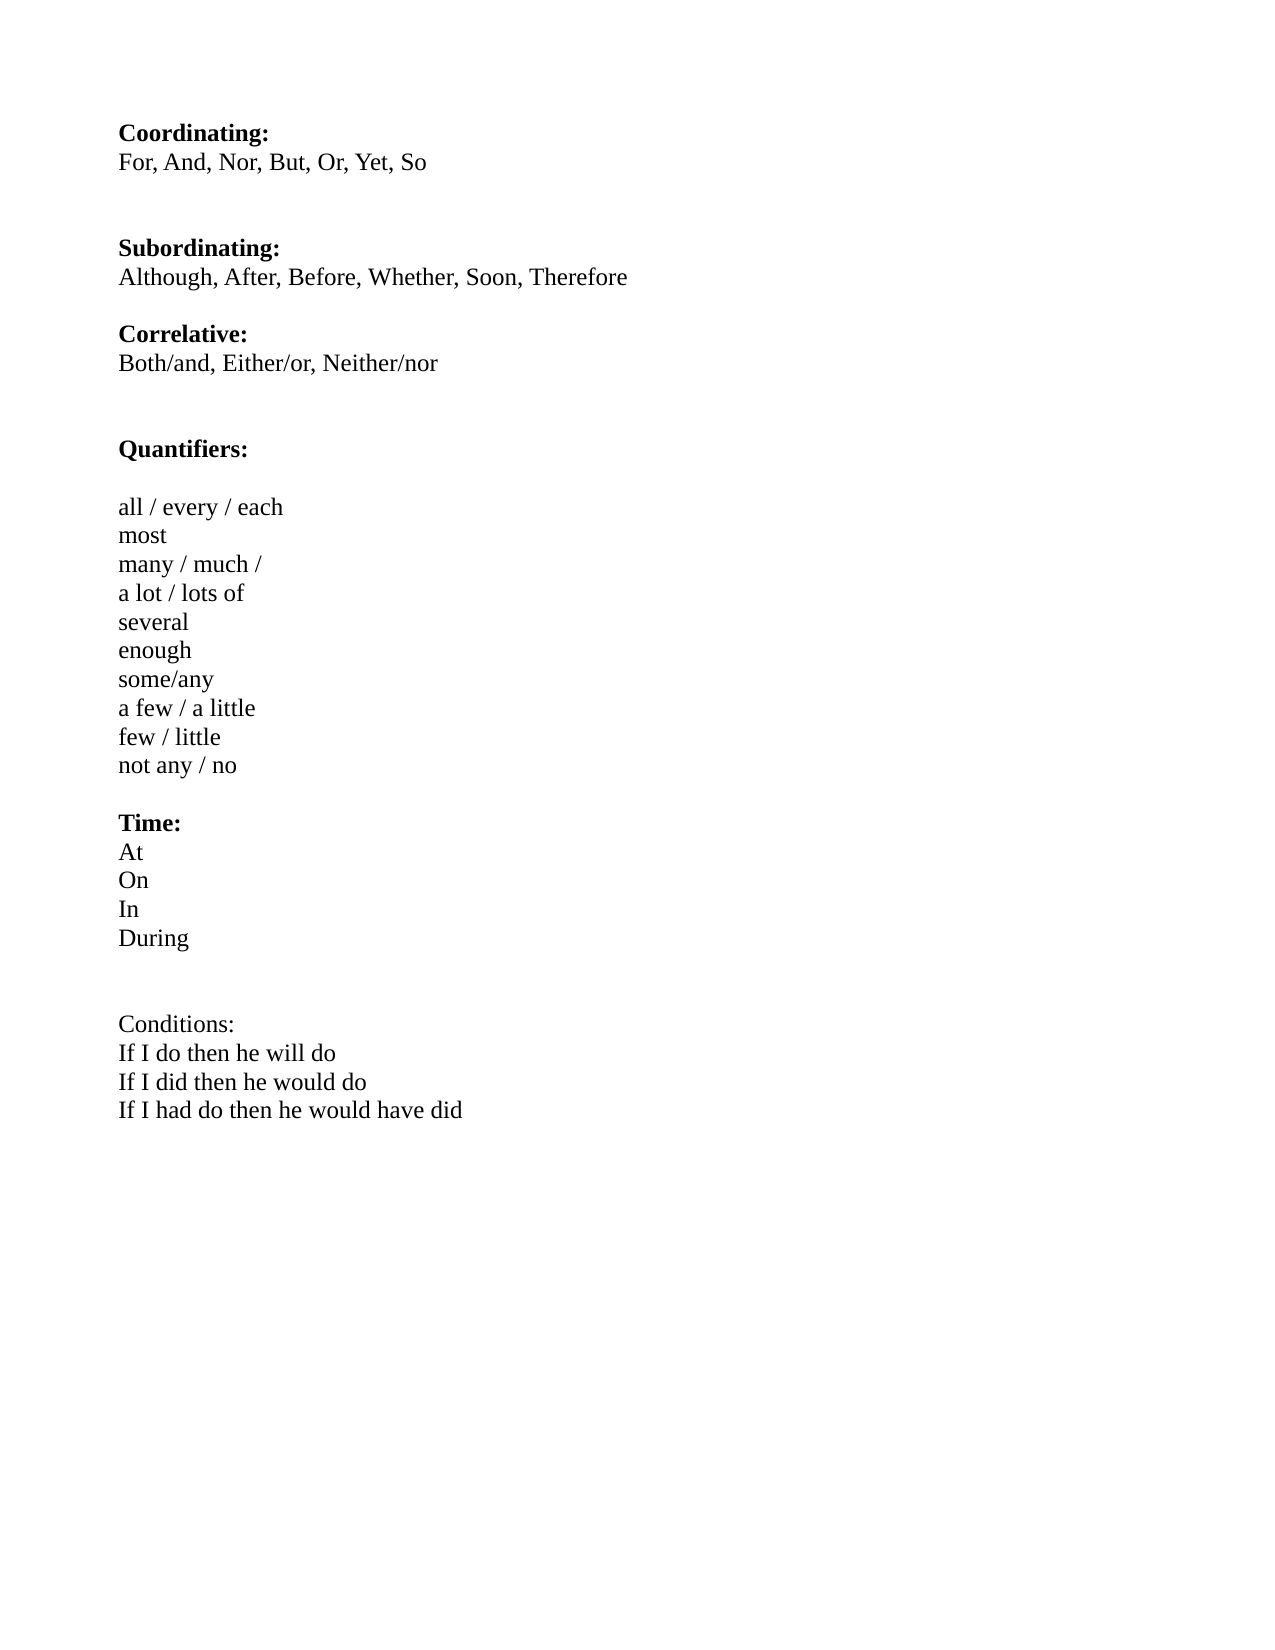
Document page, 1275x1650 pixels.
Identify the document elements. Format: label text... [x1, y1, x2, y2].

text Correlative: [118, 319, 637, 348]
text enough [118, 636, 637, 664]
text most [118, 521, 637, 549]
text few / little [118, 722, 637, 751]
text Coordinating: [118, 118, 637, 147]
text not any / no [118, 751, 637, 779]
text In [118, 894, 637, 923]
text At [118, 837, 637, 866]
text all / every / each [118, 492, 637, 521]
text many / much / [118, 549, 637, 578]
text Although, After, Before, Whether, Soon, Therefore [118, 262, 637, 291]
text several [118, 607, 637, 636]
text If I did then he would do [118, 1067, 637, 1096]
text For, And, Nor, But, Or, Yet, So [118, 147, 637, 176]
text On [118, 866, 637, 894]
text If I had do then he would have did [118, 1096, 637, 1124]
text Subordinating: [118, 233, 637, 262]
text Quantifiers: [118, 434, 637, 463]
text During [118, 923, 637, 952]
text Conditions: [118, 1009, 637, 1038]
text some/any [118, 664, 637, 693]
text Time: [118, 808, 637, 837]
text If I do then he will do [118, 1038, 637, 1067]
text Both/and, Either/or, Neither/nor [118, 348, 637, 377]
text a few / a little [118, 693, 637, 722]
text a lot / lots of [118, 578, 637, 607]
